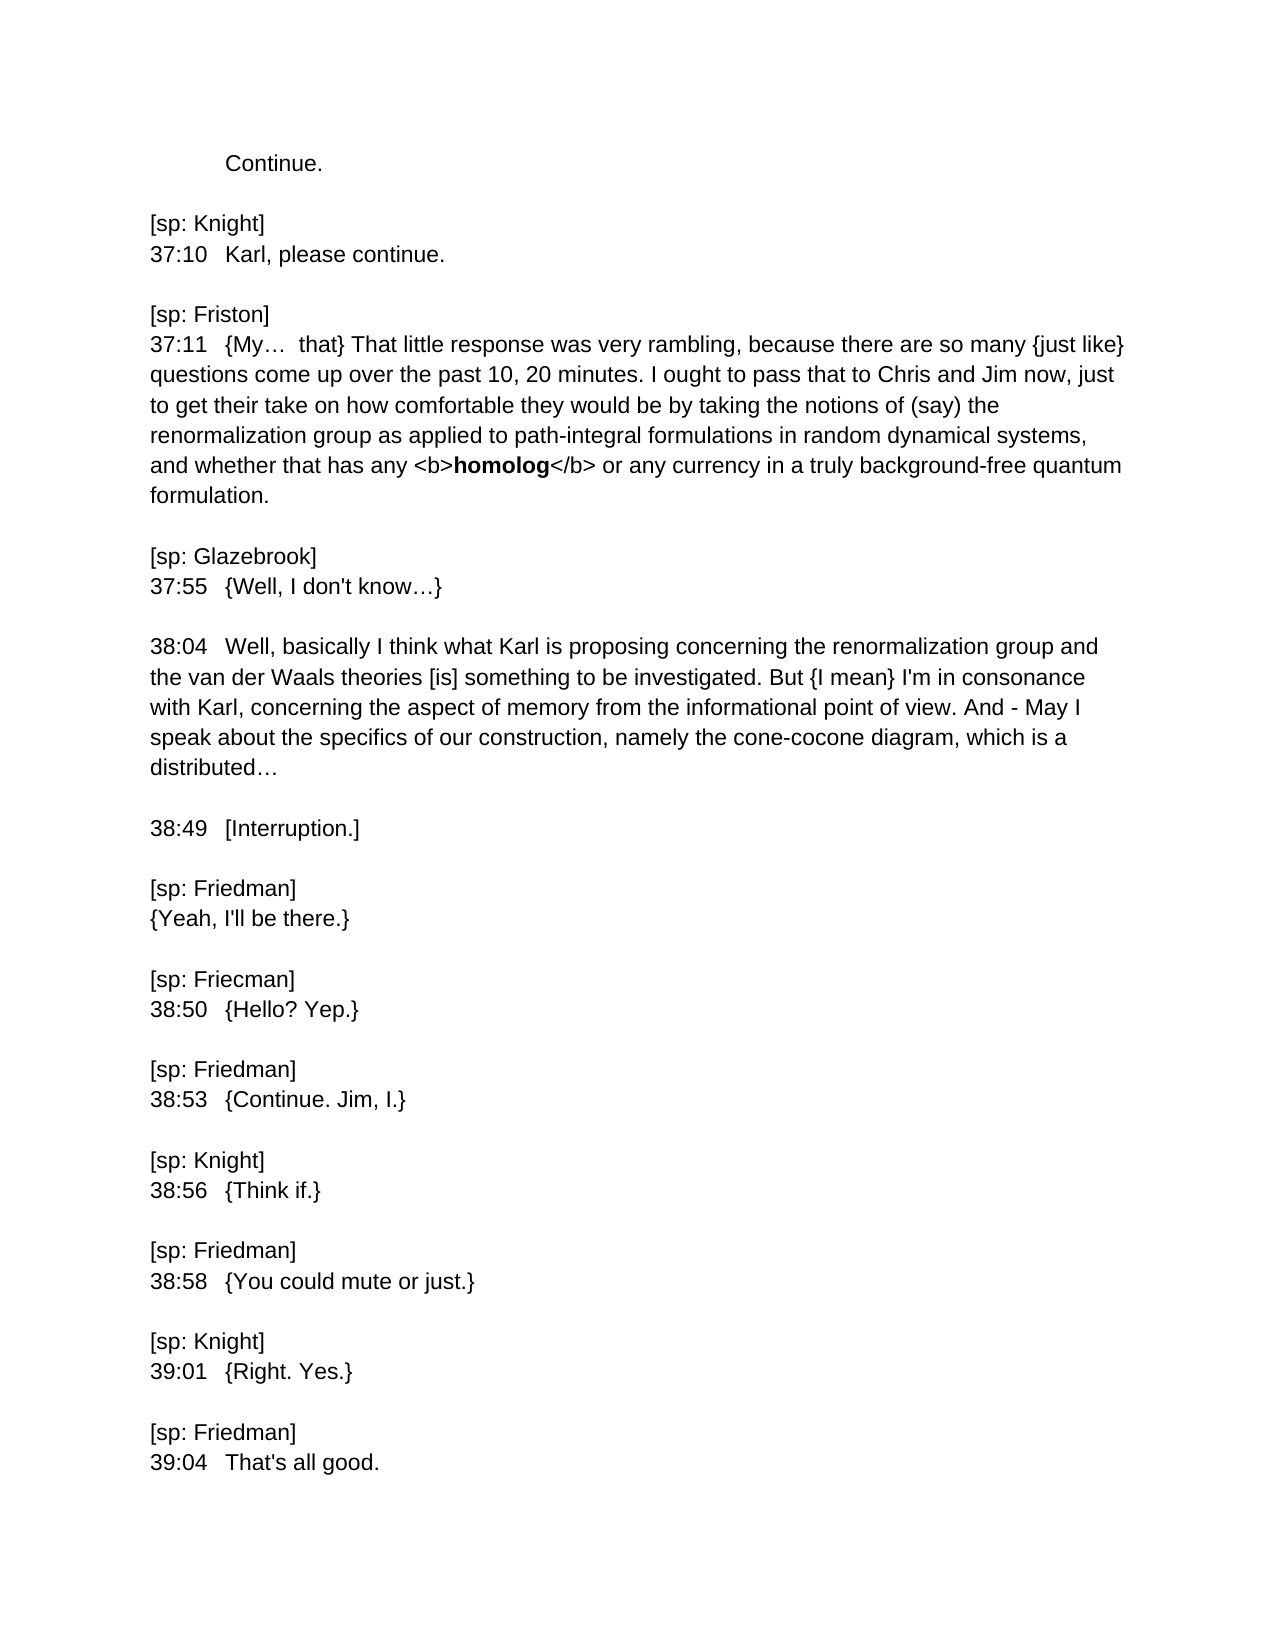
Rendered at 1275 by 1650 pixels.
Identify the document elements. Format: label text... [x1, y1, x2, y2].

text 39:01 {Right. Yes.} [150, 1358, 1125, 1385]
text [sp: Knight] [150, 1328, 1125, 1354]
text [sp: Glazebrook] [150, 543, 1125, 569]
text [sp: Friedman] [150, 875, 1125, 901]
text [sp: Friston] [150, 301, 1125, 327]
text {Yeah, I'll be there.} [150, 905, 1125, 932]
text [sp: Knight] [150, 1147, 1125, 1173]
text 37:10 Karl, please continue. [150, 241, 1125, 267]
text 38:49 [Interruption.] [150, 814, 1125, 841]
text 38:58 {You could mute or just.} [150, 1268, 1125, 1294]
text [sp: Friedman] [150, 1237, 1125, 1264]
text 37:11 {My… that} That little response was very rambling, because there are so many {just like} questions come up over the past 10, 20 minutes. I ought to pass that to Chris and Jim now, just to get their take on how comfortable they would be by taking the notions of (say) the renormalization group as applied to path-integral formulations in random dynamical systems, and whether that has any <b>homolog</b> or any currency in a truly background-free quantum formulation. [150, 331, 1125, 509]
text [sp: Knight] [150, 210, 1125, 237]
text 38:53 {Continue. Jim, I.} [150, 1086, 1125, 1113]
text [sp: Friecman] [150, 966, 1125, 992]
text 38:56 {Think if.} [150, 1177, 1125, 1203]
text 38:50 {Hello? Yep.} [150, 996, 1125, 1022]
text [sp: Friedman] [150, 1056, 1125, 1083]
text [sp: Friedman] [150, 1419, 1125, 1445]
text 38:04 Well, basically I think what Karl is proposing concerning the renormalization group and the van der Waals theories [is] something to be investigated. But {I mean} I'm in consonance with Karl, concerning the aspect of memory from the informational point of view. And - May I speak about the specifics of our construction, namely the cone-cocone diagram, which is a distributed… [150, 633, 1125, 781]
text Continue. [150, 150, 1125, 176]
text 37:55 {Well, I don't know…} [150, 573, 1125, 599]
text 39:04 That's all good. [150, 1449, 1125, 1475]
